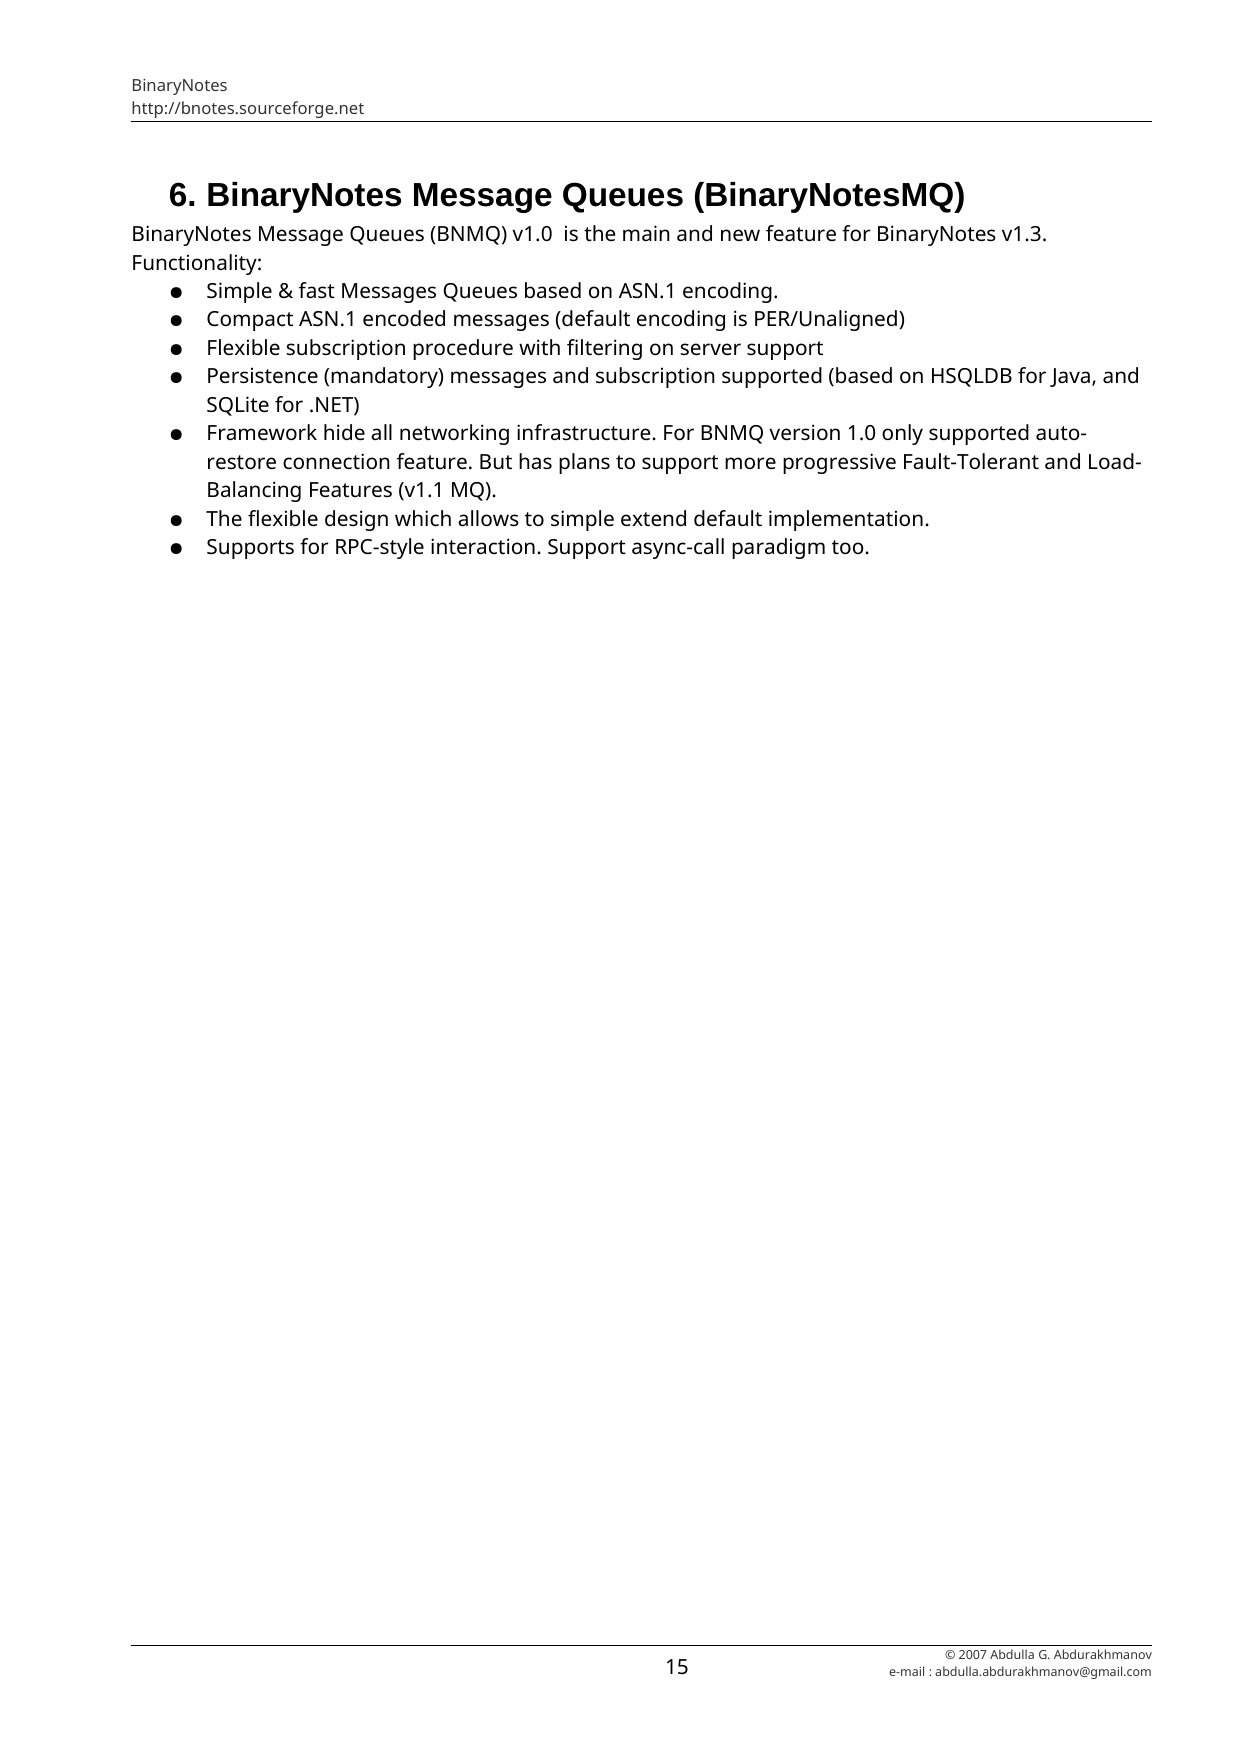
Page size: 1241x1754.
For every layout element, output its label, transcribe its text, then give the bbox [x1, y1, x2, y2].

list Compact ASN.1 encoded messages (default encoding is PER/Unaligned) [169, 304, 1152, 333]
list Flexible subscription procedure with filtering on server support [169, 333, 1152, 361]
list Simple & fast Messages Queues based on ASN.1 encoding. [169, 276, 1152, 304]
list The flexible design which allows to simple extend default implementation. [169, 504, 1152, 532]
list Supports for RPC-style interaction. Support async-call paradigm too. [169, 532, 1152, 561]
text BinaryNotes Message Queues (BNMQ) v1.0 is the main and new feature for BinaryNotes v1.3. [131, 219, 1152, 248]
list Framework hide all networking infrastructure. For BNMQ version 1.0 only supported auto-restore connection feature. But has plans to support more progressive Fault-Tolerant and Load-Balancing Features (v1.1 MQ). [169, 418, 1152, 504]
list Persistence (mandatory) messages and subscription supported (based on HSQLDB for Java, and SQLite for .NET) [169, 361, 1152, 418]
text Functionality: [131, 248, 1152, 276]
subtitle BinaryNotes Message Queues (BinaryNotesMQ) [169, 176, 1152, 213]
